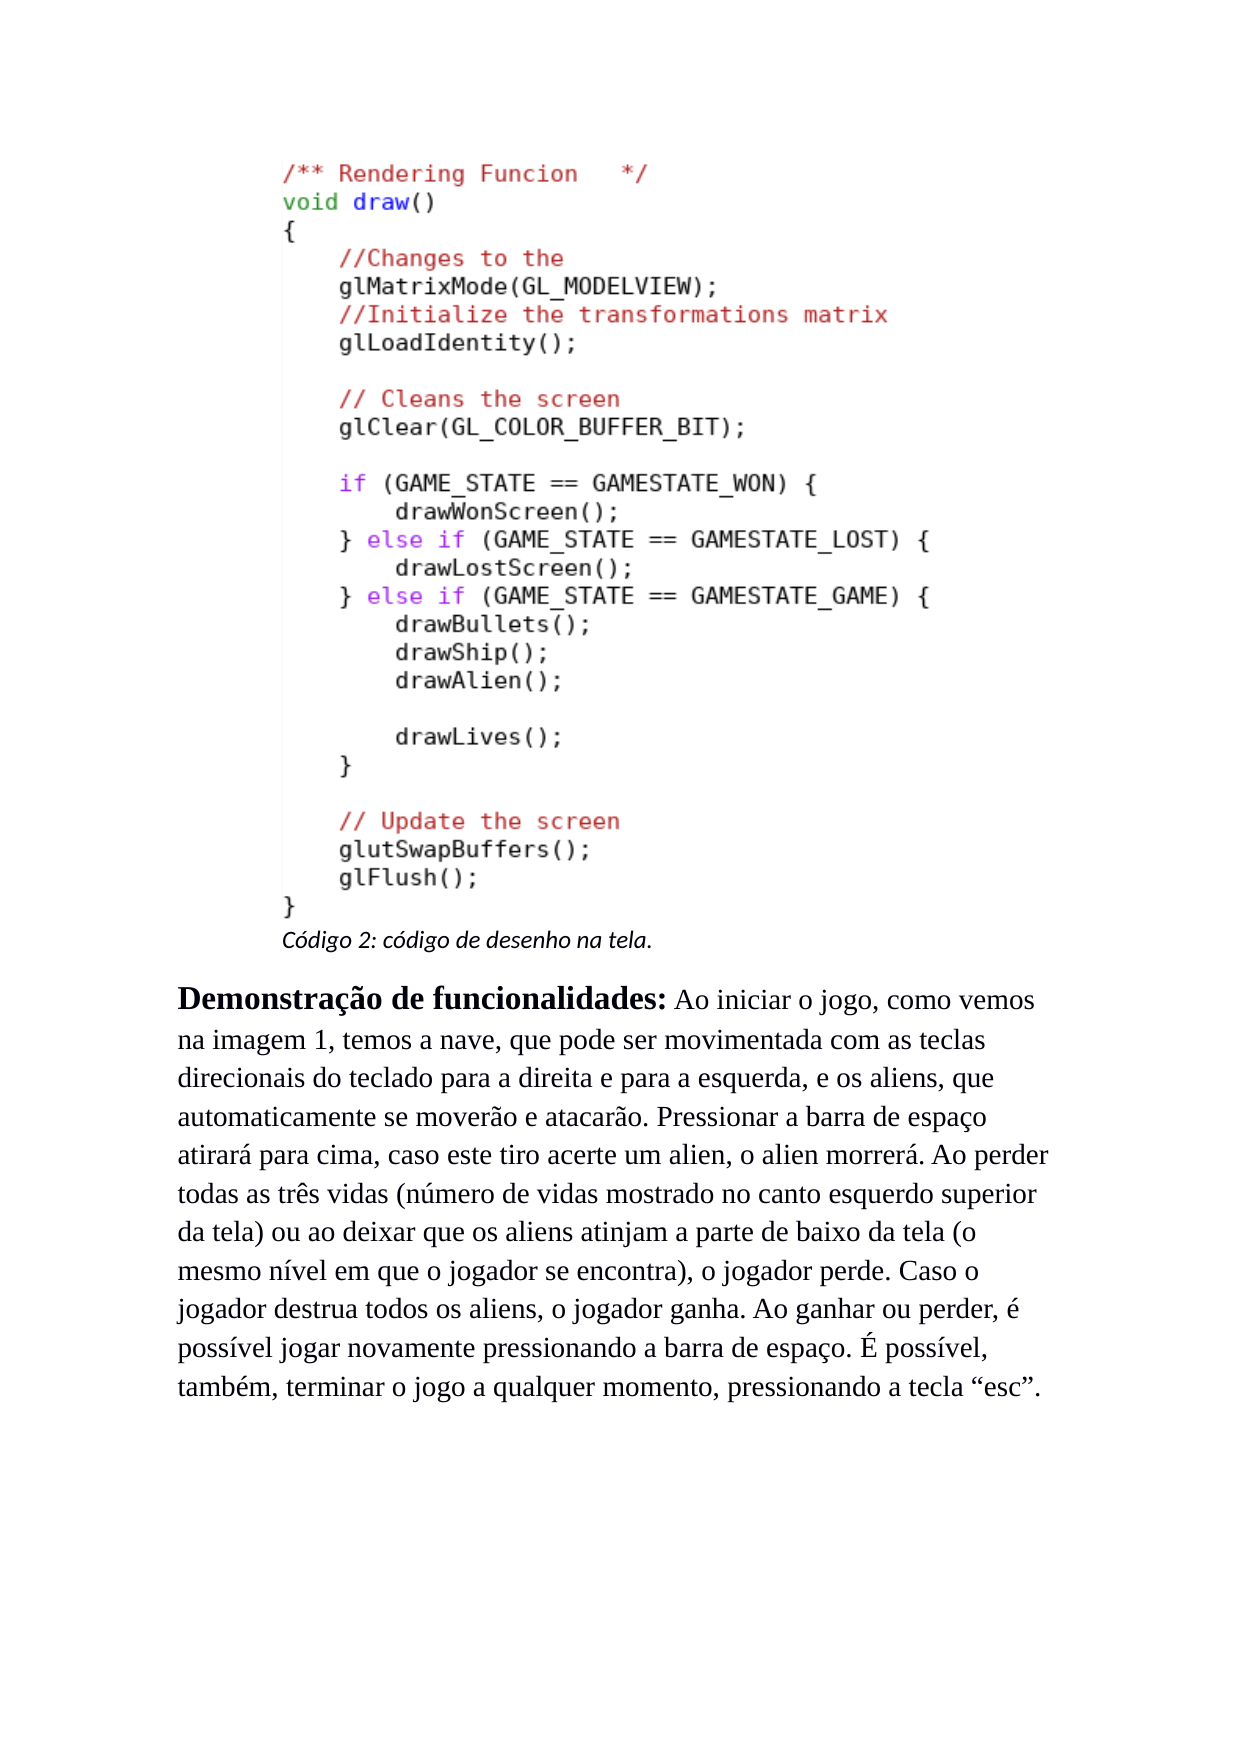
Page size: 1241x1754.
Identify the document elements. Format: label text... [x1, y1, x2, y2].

text Código 2: código de desenho na tela. [282, 920, 958, 954]
text Demonstração de funcionalidades: Ao iniciar o jogo, como vemos na imagem 1, temos a nave, que pode ser movimentada com as teclas direcionais do teclado para a direita e para a esquerda, e os aliens, que automaticamente se moverão e atacarão. Pressionar a barra de espaço atirará para cima, caso este tiro acerte um alien, o alien morrerá. Ao perder todas as três vidas (número de vidas mostrado no canto esquerdo superior da tela) ou ao deixar que os aliens atinjam a parte de baixo da tela (o mesmo nível em que o jogador se encontra), o jogador perde. Caso o jogador destrua todos os aliens, o jogador ganha. Ao ganhar ou perder, é possível jogar novamente pressionando a barra de espaço. É possível, também, terminar o jogo a qualquer momento, pressionando a tecla “esc”. [177, 978, 1063, 1402]
picture [281, 160, 959, 920]
